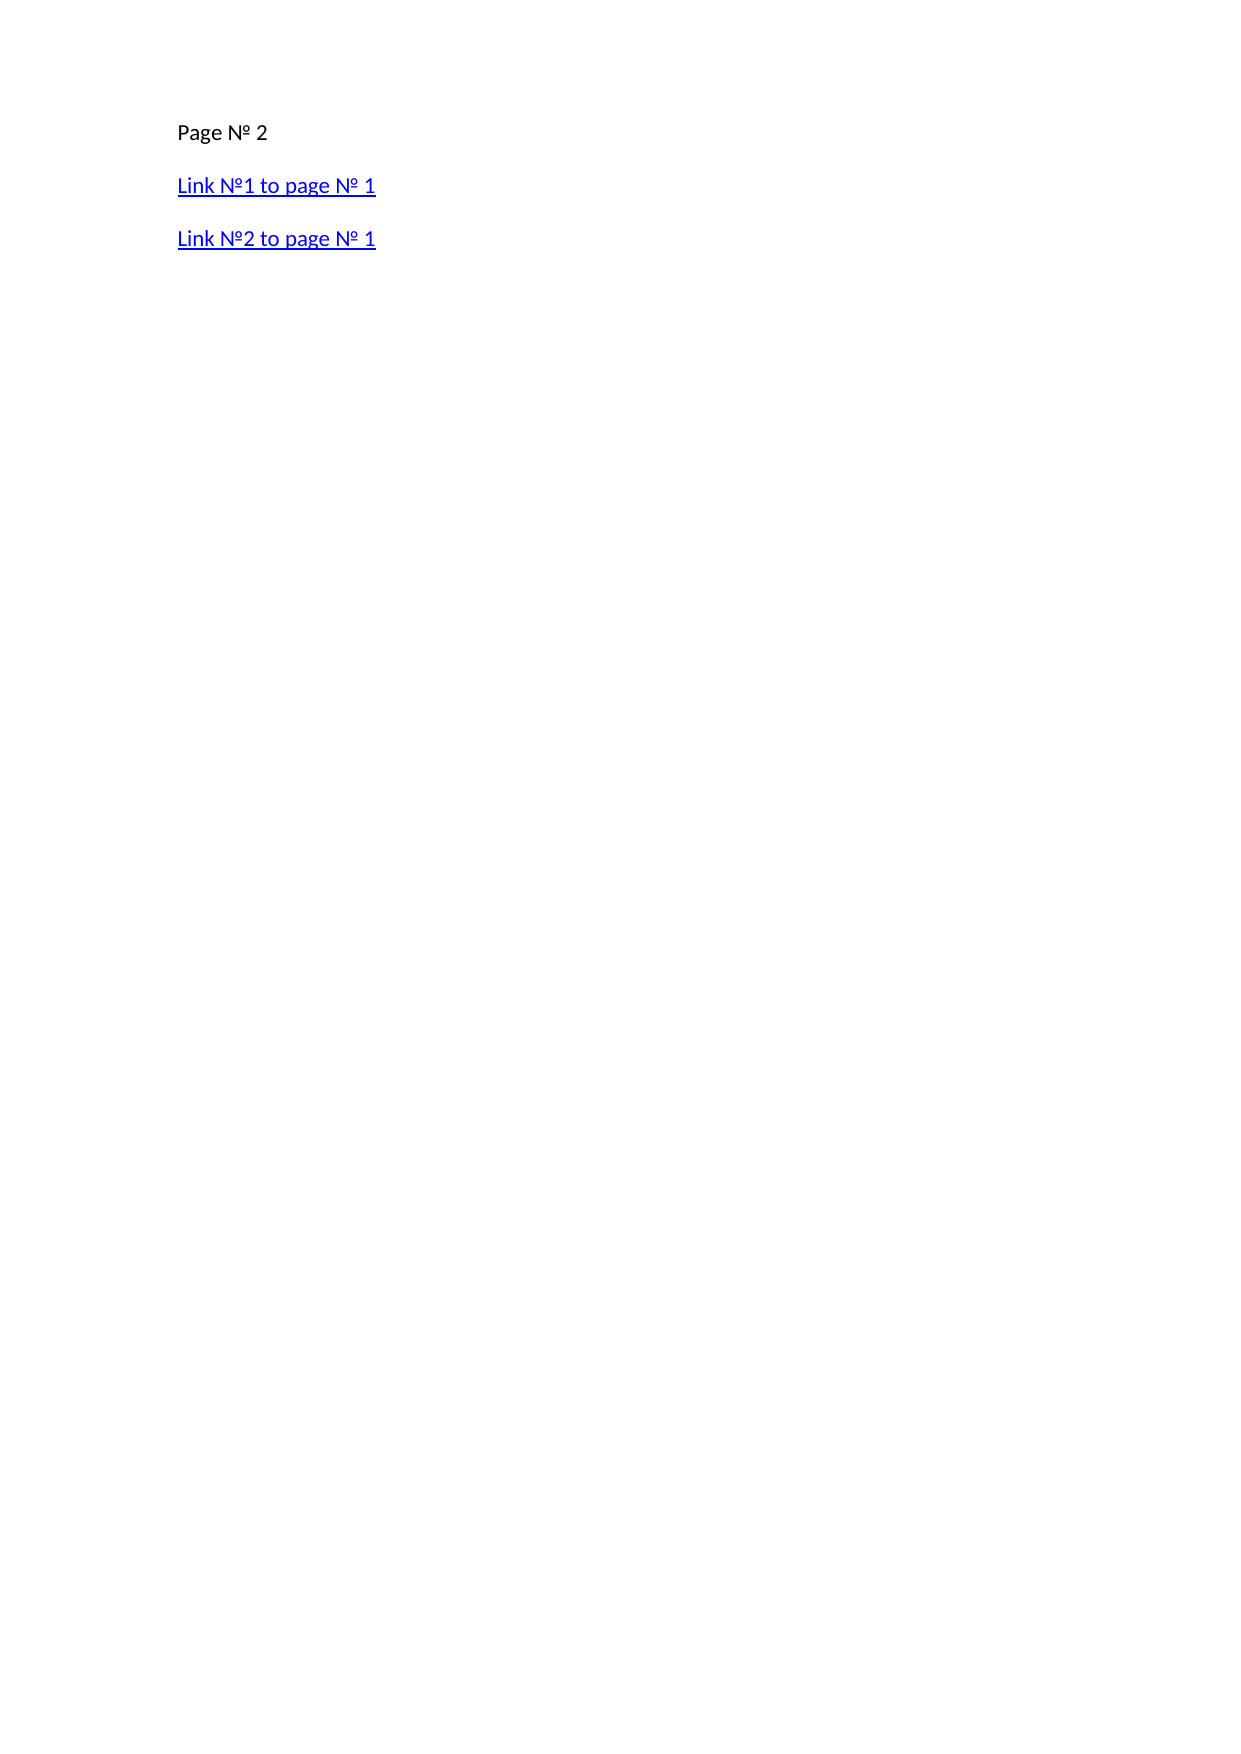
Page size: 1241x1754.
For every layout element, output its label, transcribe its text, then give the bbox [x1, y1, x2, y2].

text Link №1 to page № 1 [177, 171, 1152, 199]
text Page № 2 [177, 118, 1152, 146]
text Link №2 to page № 1 [177, 224, 1152, 252]
